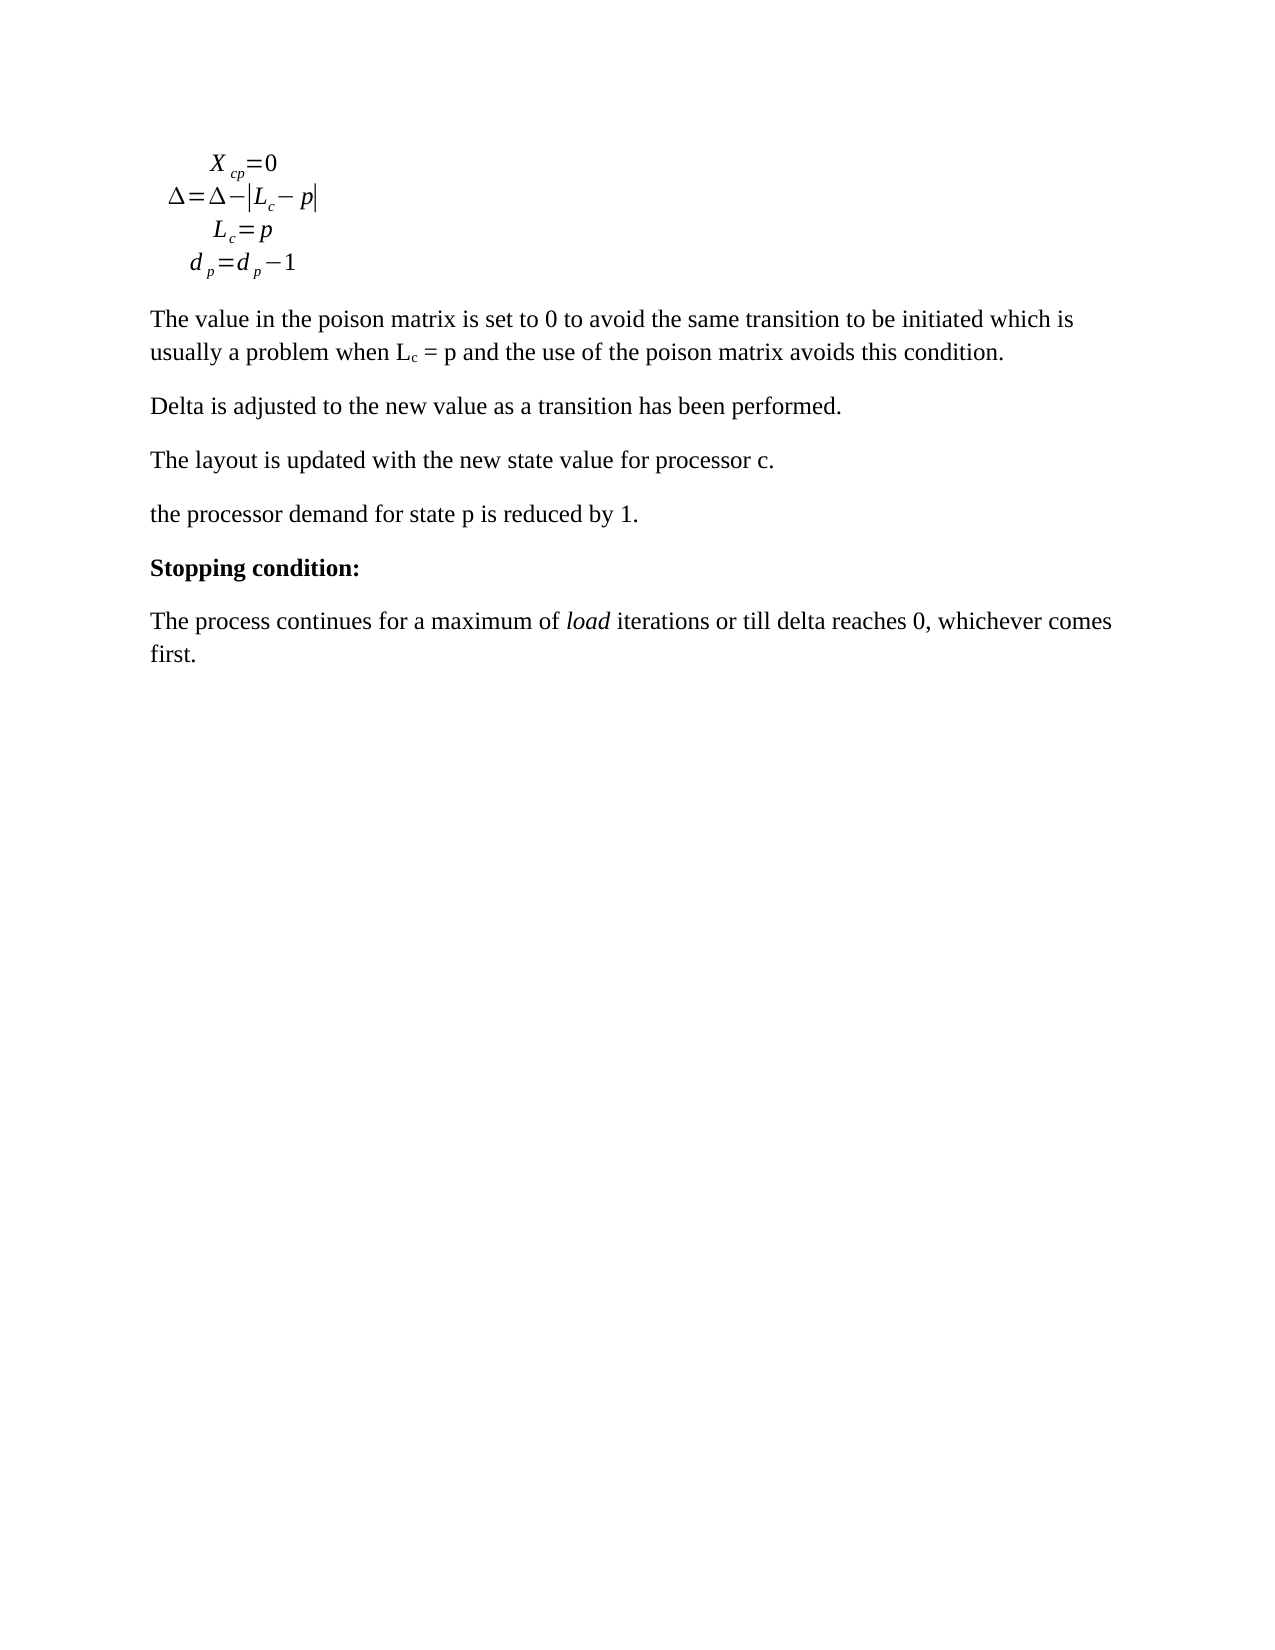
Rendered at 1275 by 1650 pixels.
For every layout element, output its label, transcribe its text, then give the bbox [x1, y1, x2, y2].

text Stopping condition: [150, 553, 1125, 581]
text Delta is adjusted to the new value as a transition has been performed. [150, 391, 1125, 420]
text The value in the poison matrix is set to 0 to avoid the same transition to be initiated which is usually a problem when Lc = p and the use of the poison matrix avoids this condition. [150, 304, 1125, 366]
text the processor demand for state p is reduced by 1. [150, 499, 1125, 527]
text The process continues for a maximum of load iterations or till delta reaches 0, whichever comes first. [150, 606, 1125, 668]
text The layout is updated with the new state value for processor c. [150, 445, 1125, 474]
